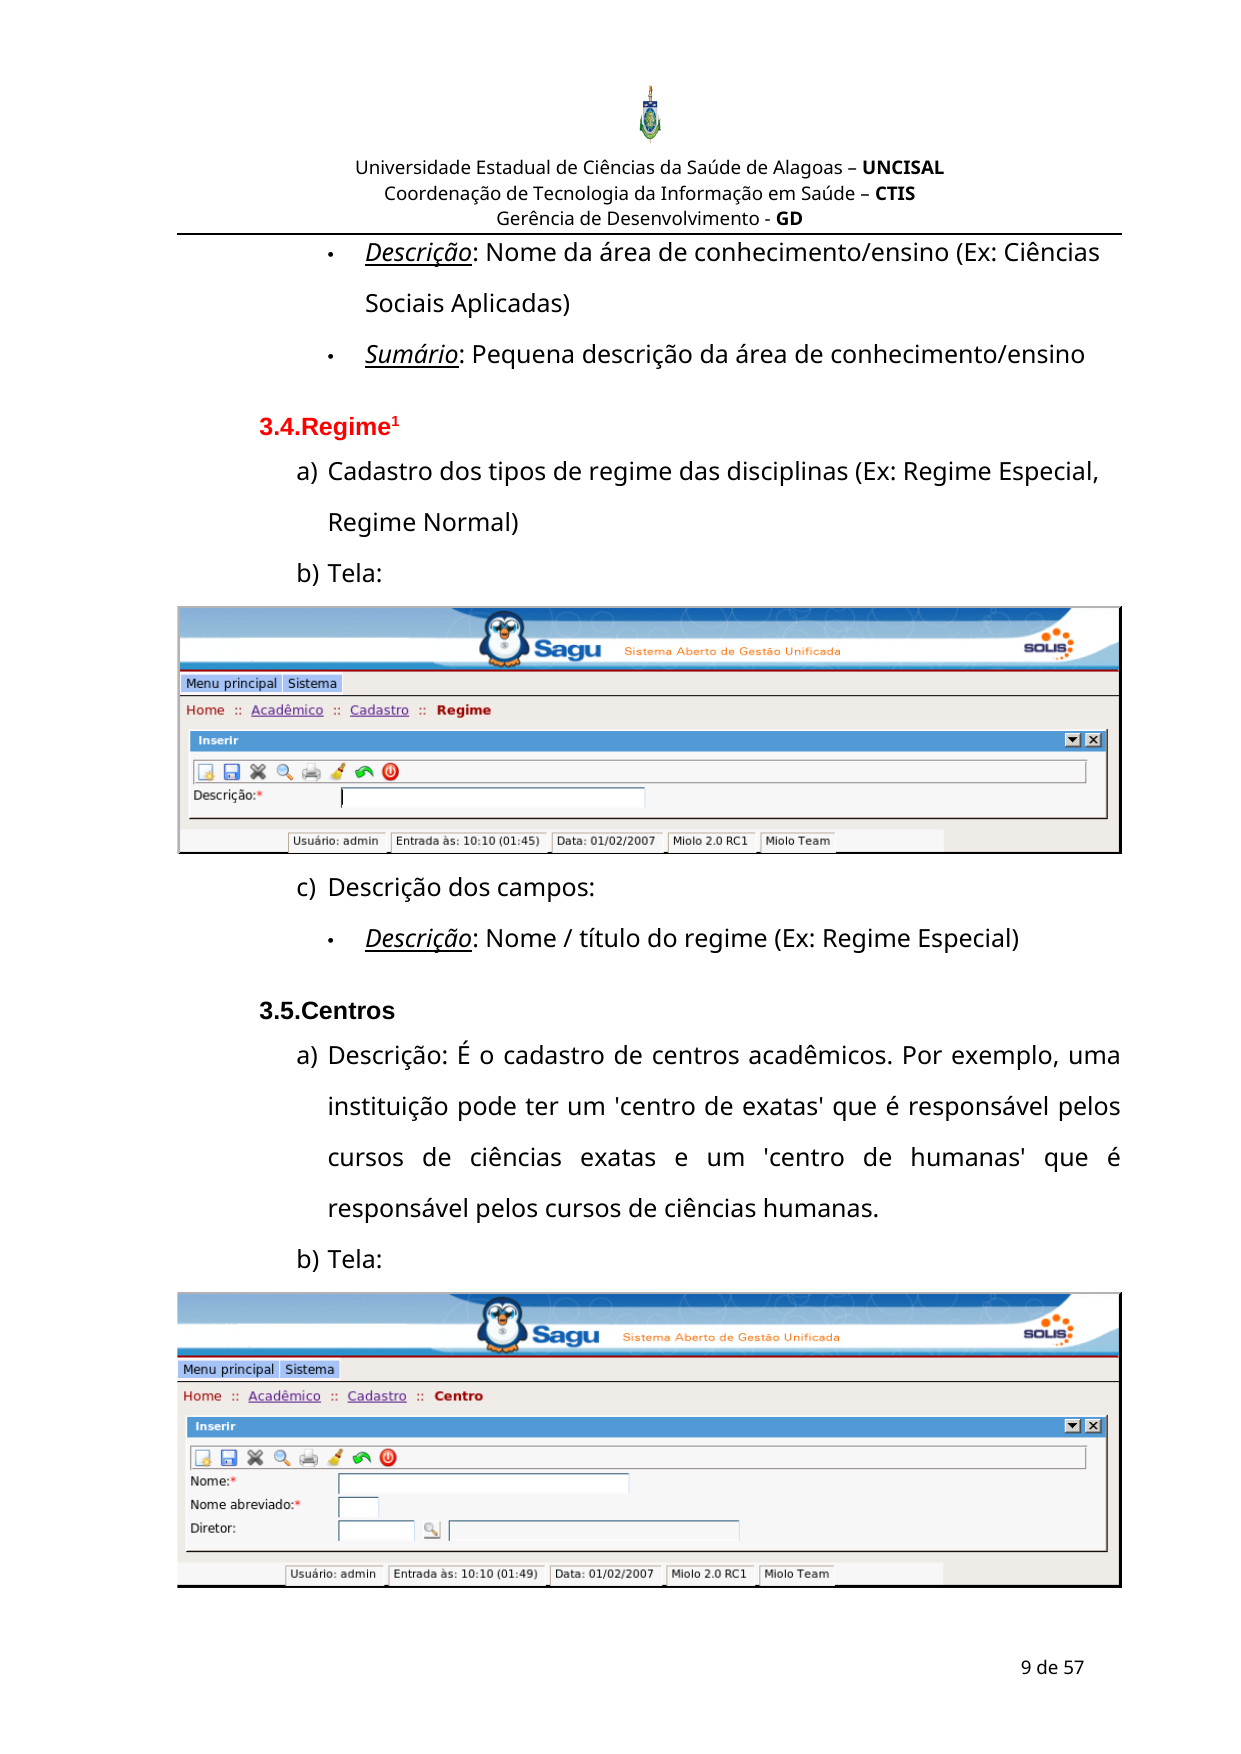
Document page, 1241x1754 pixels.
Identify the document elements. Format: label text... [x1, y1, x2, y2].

list Sumário: Pequena descrição da área de conhecimento/ensino [327, 337, 1122, 371]
list Cadastro dos tipos de regime das disciplinas (Ex: Regime Especial, Regime Normal) [290, 454, 1122, 539]
list Descrição: Nome / título do regime (Ex: Regime Especial) [327, 921, 1122, 955]
picture [177, 606, 1122, 854]
picture [177, 1292, 1122, 1589]
picture [638, 82, 662, 146]
list Tela: [290, 1242, 1122, 1276]
list Descrição dos campos: [290, 854, 1122, 904]
list Tela: [290, 556, 1122, 590]
list Descrição: É o cadastro de centros acadêmicos. Por exemplo, uma instituição pode ter um 'centro de exatas' que é responsável pelos cursos de ciências exatas e um 'centro de humanas' que é responsável pelos cursos de ciências humanas. [290, 1038, 1122, 1225]
subtitle Centros [252, 997, 1122, 1025]
subtitle Regime1 [252, 413, 1122, 441]
list Descrição: Nome da área de conhecimento/ensino (Ex: Ciências Sociais Aplicadas) [327, 235, 1122, 320]
